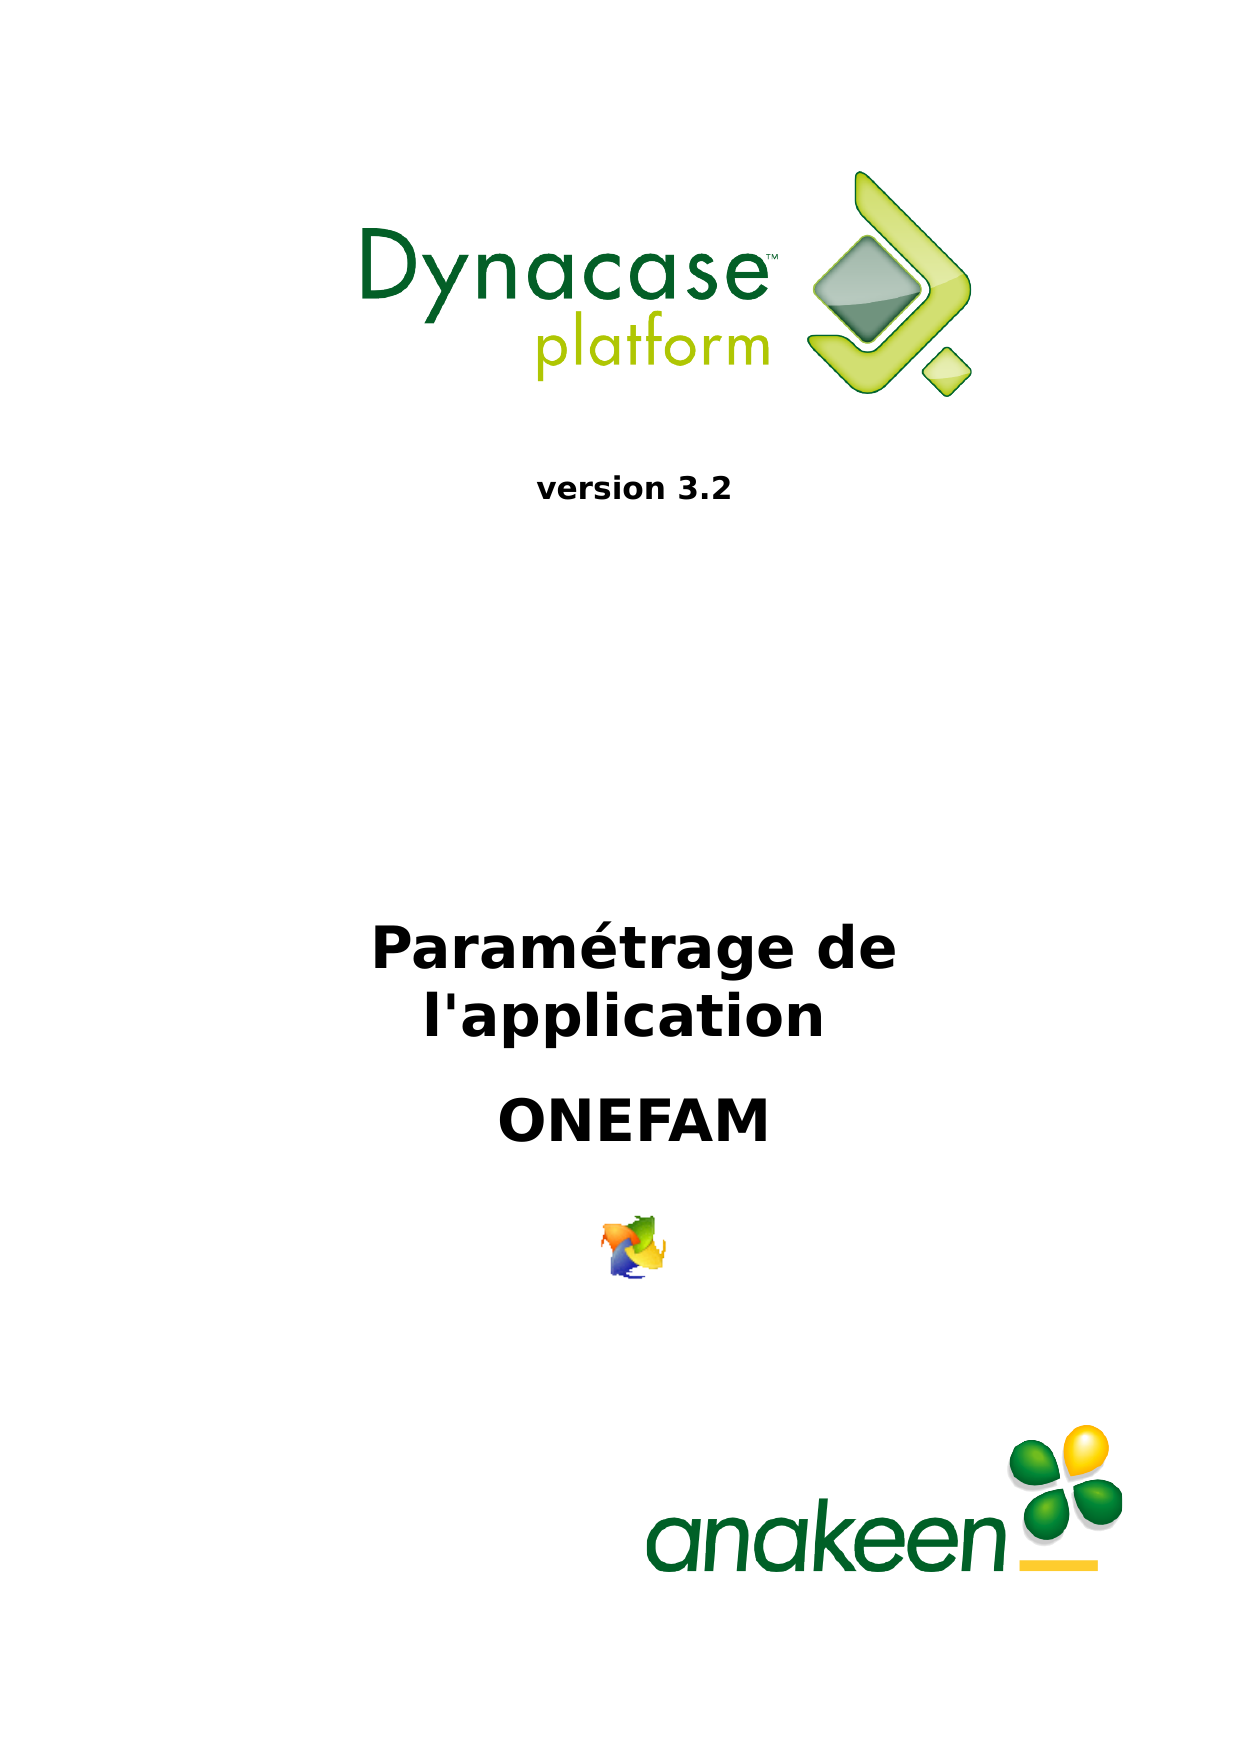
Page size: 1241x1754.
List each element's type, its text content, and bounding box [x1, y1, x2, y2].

picture [595, 1208, 670, 1284]
picture [646, 1425, 1123, 1572]
text version 3.2 [229, 471, 1039, 507]
text ONEFAM [229, 1087, 1039, 1155]
picture [362, 171, 972, 397]
text Paramétrage de l'application [229, 914, 1039, 1050]
